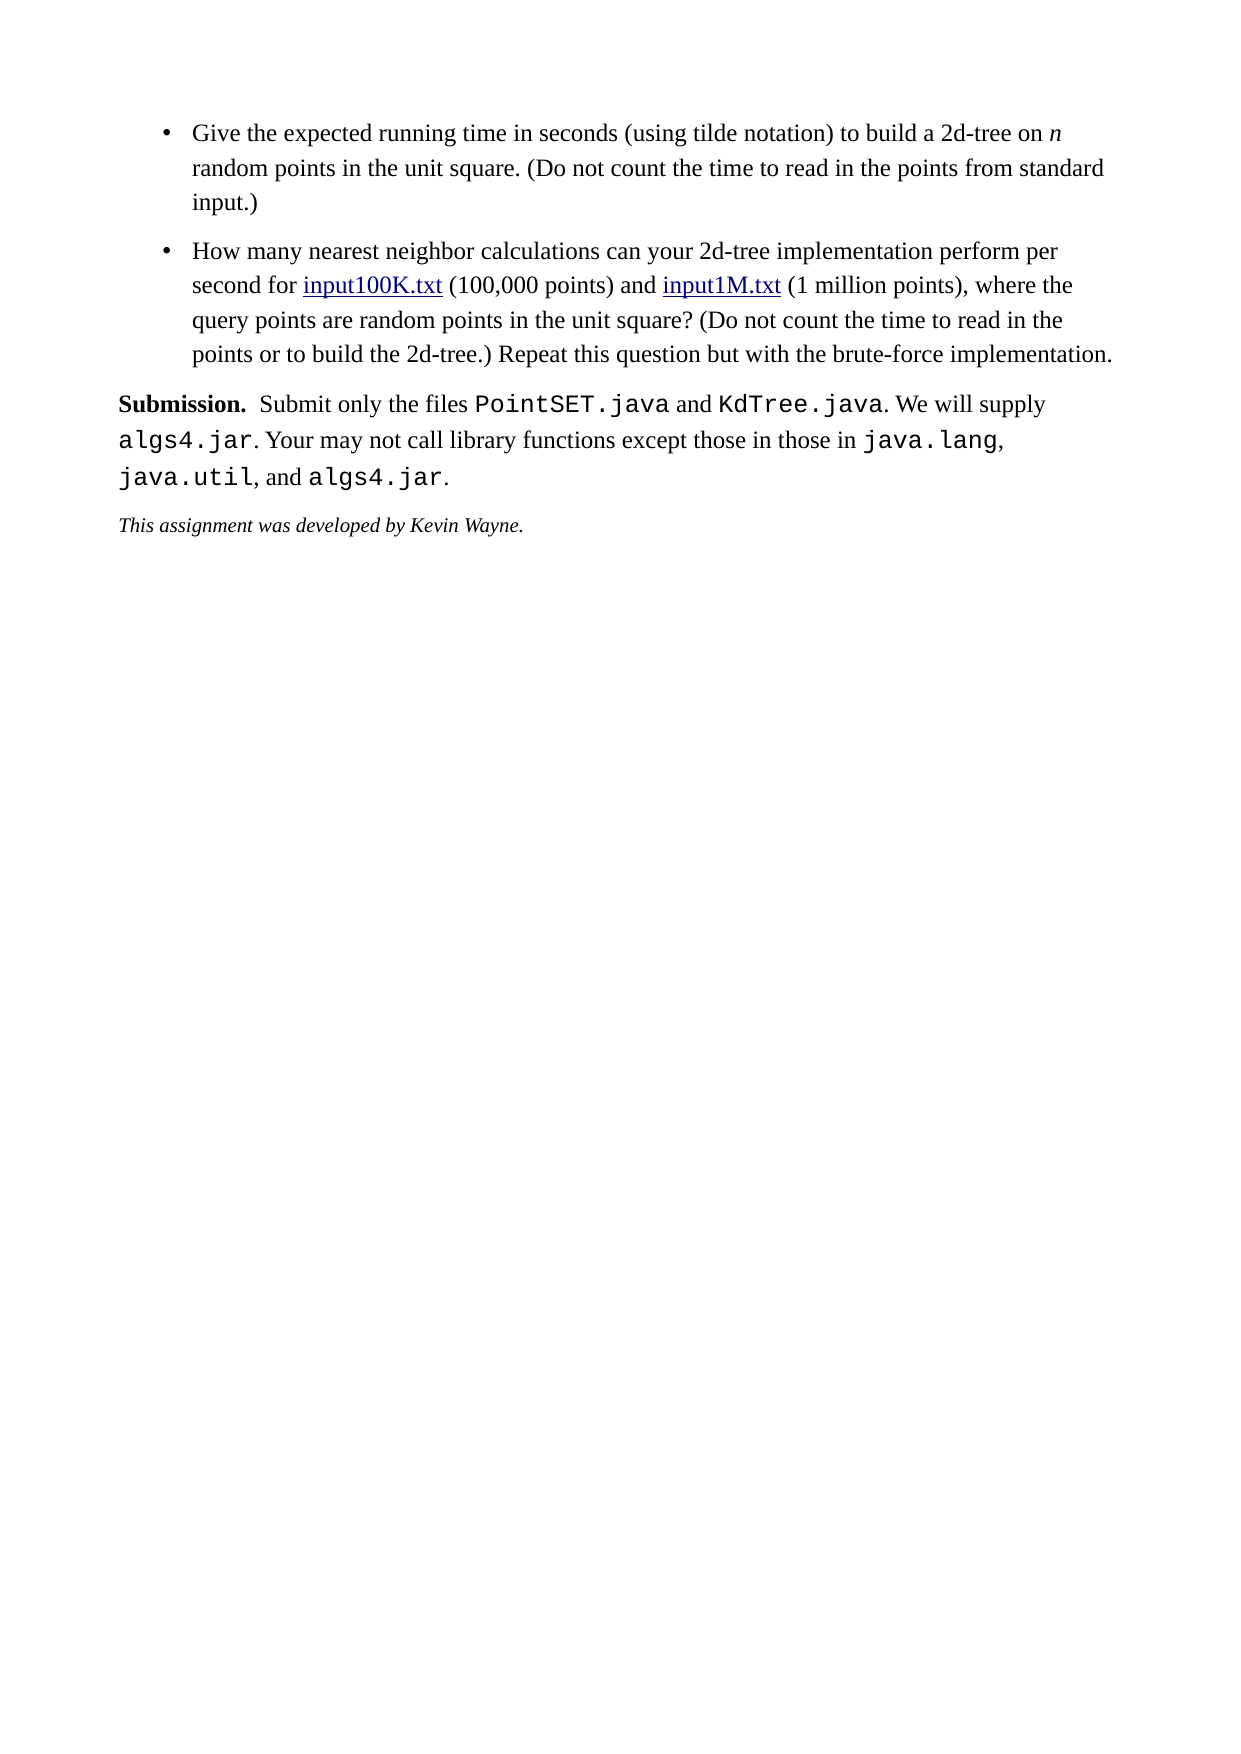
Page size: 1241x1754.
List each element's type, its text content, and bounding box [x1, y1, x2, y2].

list Give the expected running time in seconds (using tilde notation) to build a 2d-tree on n random points in the unit square. (Do not count the time to read in the points from standard input.) [162, 118, 1122, 216]
text Submission. Submit only the files PointSET.java and KdTree.java. We will supply algs4.jar. Your may not call library functions except those in those in java.lang, java.util, and algs4.jar. [118, 389, 1122, 493]
text This assignment was developed by Kevin Wayne. [118, 513, 1122, 537]
list How many nearest neighbor calculations can your 2d-tree implementation perform per second for input100K.txt (100,000 points) and input1M.txt (1 million points), where the query points are random points in the unit square? (Do not count the time to read in the points or to build the 2d-tree.) Repeat this question but with the brute-force implementation. [162, 236, 1122, 368]
